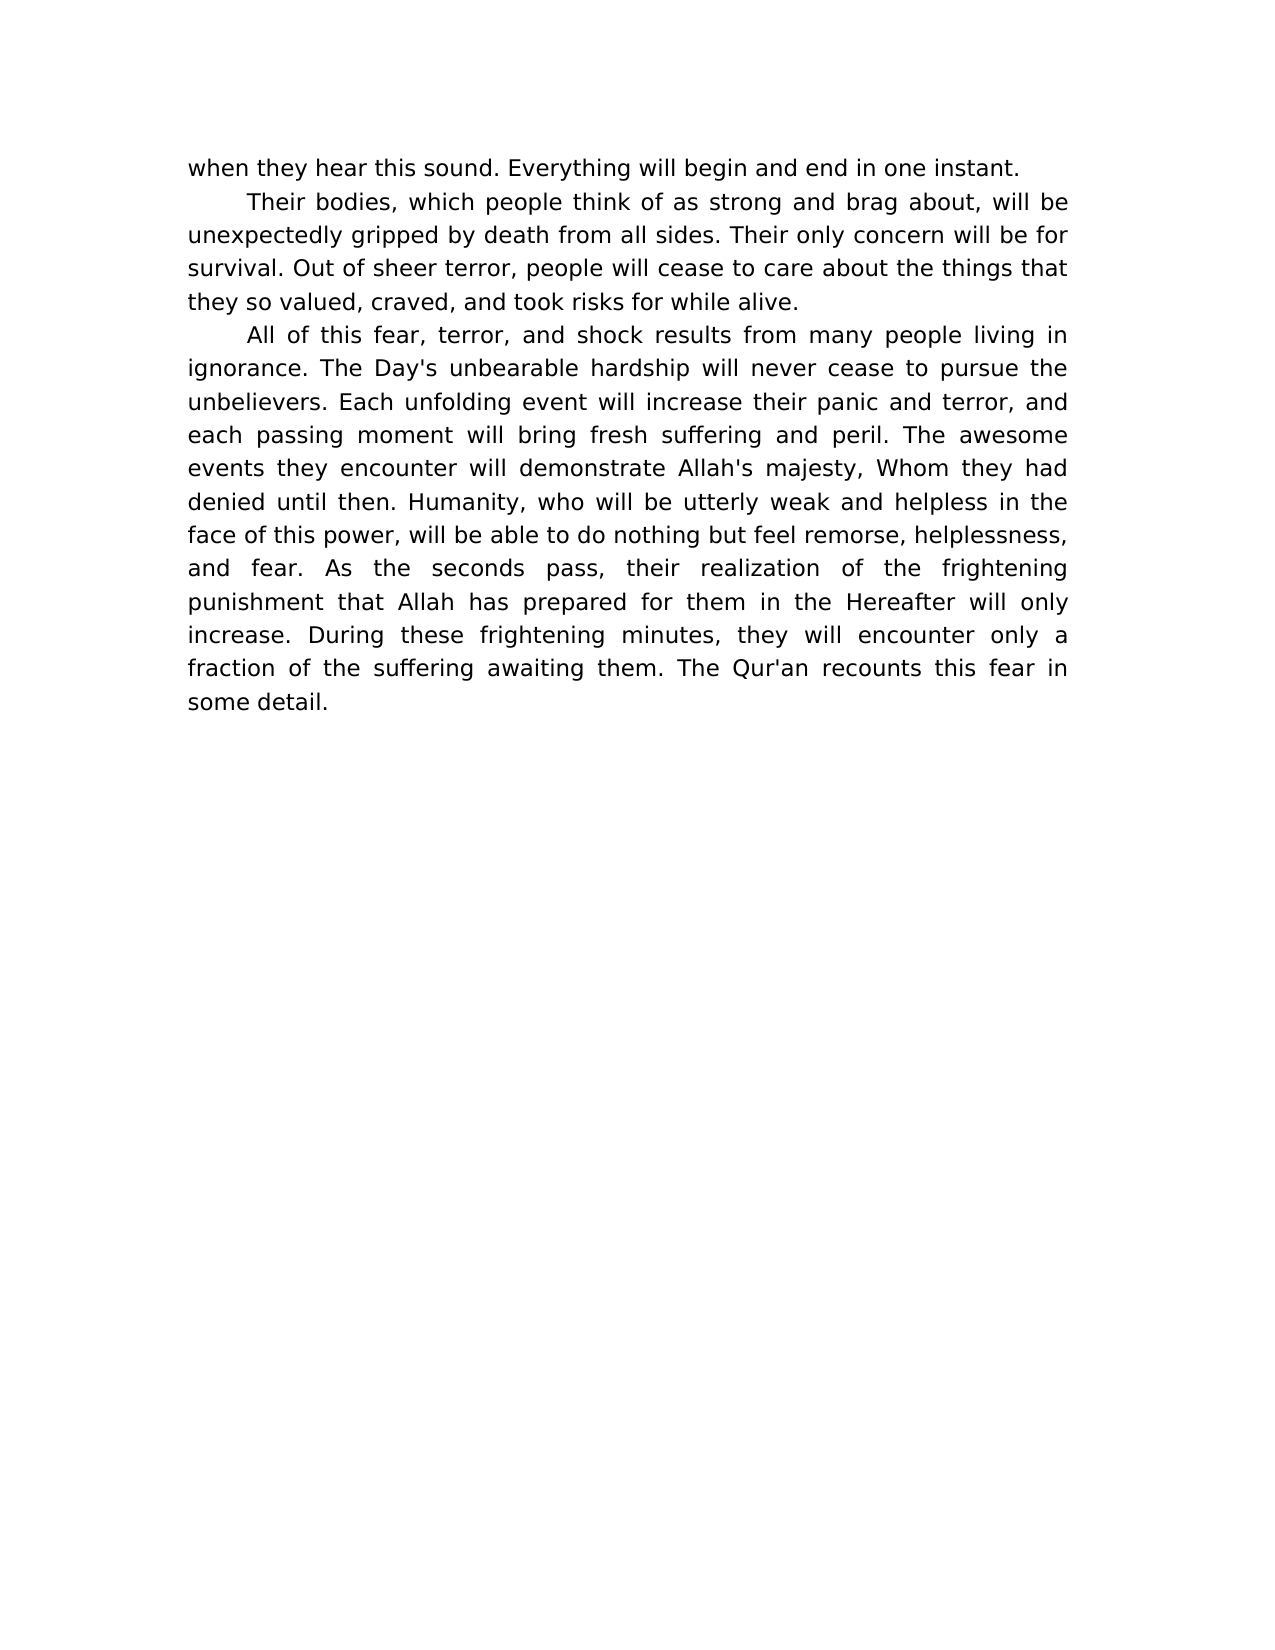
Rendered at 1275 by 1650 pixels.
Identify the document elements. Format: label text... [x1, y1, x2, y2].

text Their bodies, which people think of as strong and brag about, will be unexpectedly gripped by death from all sides. Their only concern will be for survival. Out of sheer terror, people will cease to care about the things that they so valued, craved, and took risks for while alive. [187, 183, 1070, 317]
text All of this fear, terror, and shock results from many people living in ignorance. The Day's unbearable hardship will never cease to pursue the unbelievers. Each unfolding event will increase their panic and terror, and each passing moment will bring fresh suffering and peril. The awesome events they encounter will demonstrate Allah's majesty, Whom they had denied until then. Humanity, who will be utterly weak and helpless in the face of this power, will be able to do nothing but feel remorse, helplessness, and fear. As the seconds pass, their realization of the frightening punishment that Allah has prepared for them in the Hereafter will only increase. During these frightening minutes, they will encounter only a fraction of the suffering awaiting them. The Qur'an recounts this fear in some detail. [187, 317, 1070, 717]
text when they hear this sound. Everything will begin and end in one instant. [187, 150, 1070, 183]
